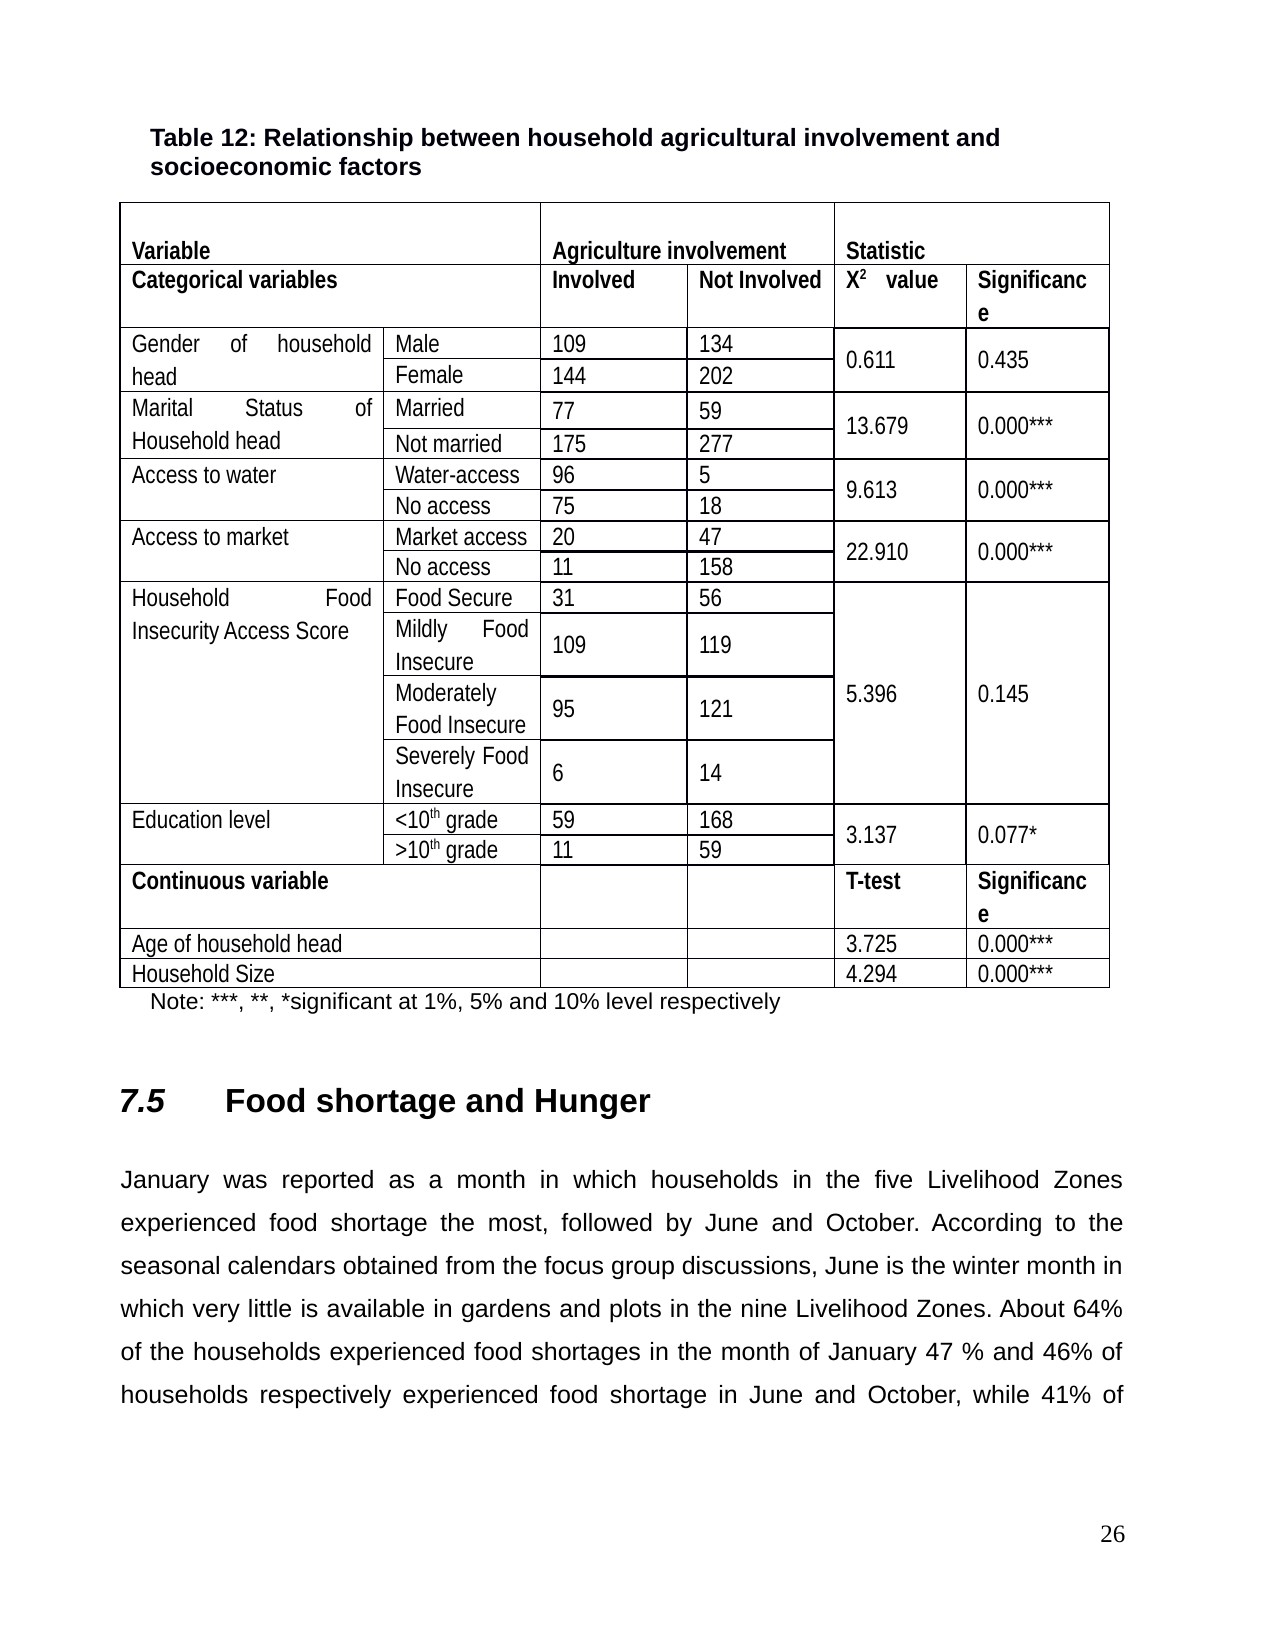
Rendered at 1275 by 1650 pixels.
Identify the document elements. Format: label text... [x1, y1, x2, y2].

table_cell 109 [541, 328, 686, 358]
table_cell 144 [541, 360, 686, 391]
table_cell 56 [688, 583, 833, 612]
table_cell 22.910 [835, 522, 965, 581]
table_cell Married [384, 392, 540, 427]
text Table 12: Relationship between household agricultural involvement and socioeconomic factors [150, 123, 1125, 181]
table_cell 0.435 [967, 329, 1108, 391]
table_cell 59 [688, 836, 833, 864]
table_cell 3.725 [835, 929, 966, 957]
table_cell T-test [835, 865, 966, 928]
table_cell Marital Status of Household head [121, 392, 383, 458]
table_cell 75 [541, 491, 686, 519]
table_cell 121 [688, 678, 833, 739]
table_cell Market access [384, 521, 540, 550]
table_cell 11 [541, 553, 686, 581]
table_cell Male [384, 328, 540, 358]
table_cell Mildly Food Insecure [384, 613, 540, 675]
table_cell Involved [541, 265, 687, 327]
table_cell 3.137 [835, 805, 965, 864]
table_cell 5 [688, 460, 833, 489]
text Note: ***, **, *significant at 1%, 5% and 10% level respectively [150, 988, 1125, 1014]
table_cell Food Secure [384, 582, 540, 612]
table_cell 0.611 [835, 329, 965, 391]
table_cell 119 [688, 614, 833, 675]
subtitle Food shortage and Hunger [165, 1081, 1125, 1120]
table_cell Access to water [121, 459, 383, 519]
table_cell 11 [541, 836, 687, 864]
table_cell 0.000*** [967, 929, 1109, 957]
table_cell 14 [688, 741, 833, 803]
table_cell Water-access [384, 459, 540, 489]
table_cell 109 [541, 614, 686, 675]
table_cell 9.613 [835, 460, 965, 519]
table_cell >10th grade [384, 835, 540, 864]
table_cell Access to market [121, 521, 383, 581]
table_cell 0.077* [967, 805, 1108, 864]
table_cell 31 [541, 583, 686, 612]
table_cell 168 [688, 805, 833, 833]
table_cell 59 [688, 393, 833, 427]
table_header Variable [121, 203, 540, 264]
table_cell 202 [688, 360, 833, 391]
table_cell No access [384, 551, 540, 581]
table_cell 95 [541, 678, 686, 739]
table_cell [541, 959, 687, 987]
table_cell Female [384, 359, 540, 391]
table_cell Significance [967, 265, 1109, 327]
table_cell 0.000*** [967, 522, 1108, 581]
table_cell Continuous variable [121, 865, 540, 928]
table_cell 18 [688, 491, 833, 519]
table_cell 134 [688, 328, 833, 358]
table_cell Moderately Food Insecure [384, 676, 540, 739]
table_cell <10th grade [384, 804, 540, 833]
table_header Agriculture involvement [541, 203, 834, 264]
table_cell [688, 866, 834, 928]
table_cell 0.000*** [967, 393, 1108, 458]
table_cell 47 [688, 522, 833, 550]
table_cell Household Size [121, 959, 540, 987]
table_cell 158 [688, 553, 833, 581]
table_cell [541, 929, 687, 957]
table_cell Not married [384, 429, 540, 458]
table_cell 0.145 [967, 583, 1108, 803]
table_cell Age of household head [121, 929, 540, 957]
table_cell [688, 959, 834, 987]
table_cell Significance [967, 865, 1109, 928]
table_cell 0.000*** [967, 959, 1109, 987]
table_cell 6 [541, 741, 686, 803]
table_cell 20 [541, 522, 686, 550]
table_cell 13.679 [835, 393, 965, 458]
table_cell 59 [541, 805, 687, 833]
table_cell 4.294 [835, 959, 966, 987]
table_cell Education level [121, 804, 383, 864]
table_cell Categorical variables [121, 265, 540, 327]
table_cell Gender of household head [121, 328, 383, 391]
table_cell 5.396 [835, 583, 965, 803]
table_cell Severely Food Insecure [384, 740, 540, 803]
table_cell [688, 929, 834, 957]
table_cell [541, 866, 687, 928]
table_cell 96 [541, 460, 686, 489]
table_cell Household Food Insecurity Access Score [121, 582, 383, 803]
table_cell 175 [541, 430, 686, 458]
table_cell 277 [688, 430, 833, 458]
table_cell Not Involved [688, 265, 834, 327]
table_cell X2 value [835, 265, 966, 327]
text January was reported as a month in which households in the five Livelihood Zones experienced food shortage the most, followed by June and October. According to the seasonal calendars obtained from the focus group discussions, June is the winter month in which very little is available in gardens and plots in the nine Livelihood Zones. About 64% of the households experienced food shortages in the month of January 47 % and 46% of households respectively experienced food shortage in June and October, while 41% of [120, 1164, 1125, 1409]
table_cell 0.000*** [967, 460, 1108, 519]
table_header Statistic [835, 203, 1109, 264]
table_cell No access [384, 490, 540, 519]
table_cell 77 [541, 393, 686, 427]
